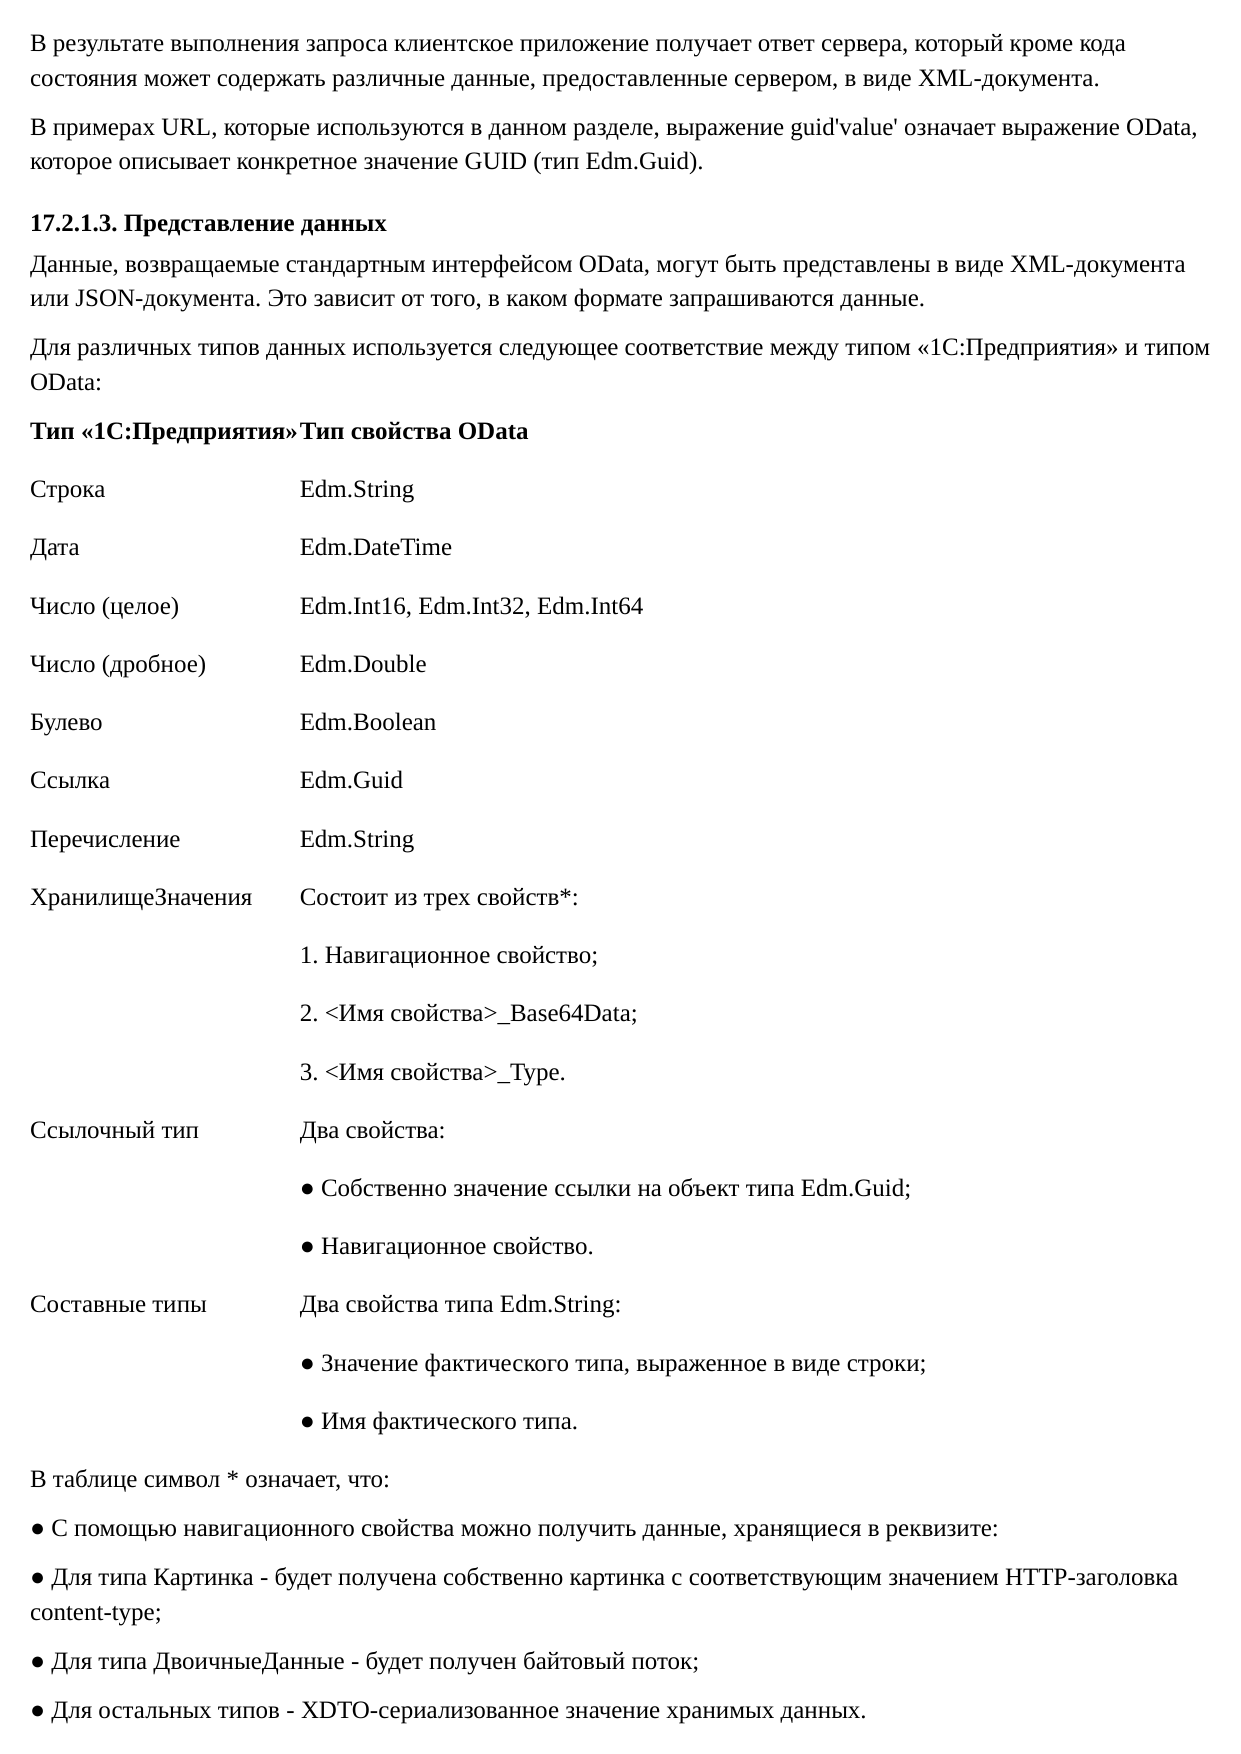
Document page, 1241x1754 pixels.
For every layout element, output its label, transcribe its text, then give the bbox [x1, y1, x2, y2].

table_cell Булево [30, 707, 299, 765]
table_cell ХранилищеЗначения [30, 882, 299, 1115]
table_cell Строка [30, 474, 299, 532]
text Данные, возвращаемые стандартным интерфейсом OData, могут быть представлены в виде XML-документа или JSON-документа. Это зависит от того, в каком формате запрашиваются данные. [30, 249, 1211, 312]
table_cell Edm.Int16, Edm.Int32, Edm.Int64 [300, 591, 929, 649]
text В примерах URL, которые используются в данном разделе, выражение guid'value' означает выражение OData, которое описывает конкретное значение GUID (тип Edm.Guid). [30, 112, 1211, 175]
text ● С помощью навигационного свойства можно получить данные, хранящиеся в реквизите: [30, 1513, 1211, 1542]
table_cell Edm.DateTime [300, 533, 929, 591]
subtitle 17.2.1.3. Представление данных [30, 208, 1211, 236]
text В таблице символ * означает, что: [30, 1464, 1211, 1493]
table_cell Число (целое) [30, 591, 299, 649]
table_cell Число (дробное) [30, 649, 299, 707]
text ● Для остальных типов ‑ XDTO-сериализованное значение хранимых данных. [30, 1695, 1211, 1724]
table_cell Edm.Double [300, 649, 929, 707]
table_cell Состоит из трех свойств*: 1. Навигационное свойство; 2. <Имя свойства>_Base64Data; 3. <Имя свойства>_Type. [300, 882, 929, 1115]
table_cell Edm.String [300, 474, 929, 532]
table_cell Составные типы [30, 1290, 299, 1464]
text Для различных типов данных используется следующее соответствие между типом «1С:Предприятия» и типом OData: [30, 332, 1211, 396]
table_header Тип свойства OData [300, 416, 929, 474]
table_cell Два свойства типа Edm.String: ● Значение фактического типа, выраженное в виде строки; ● Имя фактического типа. [300, 1290, 929, 1464]
table_cell Edm.Guid [300, 765, 929, 824]
table_cell Edm.Boolean [300, 707, 929, 765]
text ● Для типа ДвоичныеДанные ‑ будет получен байтовый поток; [30, 1646, 1211, 1674]
table_cell Перечисление [30, 824, 299, 882]
text В результате выполнения запроса клиентское приложение получает ответ сервера, который кроме кода состояния может содержать различные данные, предоставленные сервером, в виде XML-документа. [30, 28, 1211, 91]
table_cell Два свойства: ● Собственно значение ссылки на объект типа Edm.Guid; ● Навигационное свойство. [300, 1115, 929, 1289]
table_cell Edm.String [300, 824, 929, 882]
text ● Для типа Картинка ‑ будет получена собственно картинка с соответствующим значением HTTP-заголовка content-type; [30, 1562, 1211, 1626]
table_cell Ссылка [30, 765, 299, 824]
table_cell Ссылочный тип [30, 1115, 299, 1289]
table_cell Дата [30, 533, 299, 591]
table_header Тип «1С:Предприятия» [30, 416, 299, 474]
